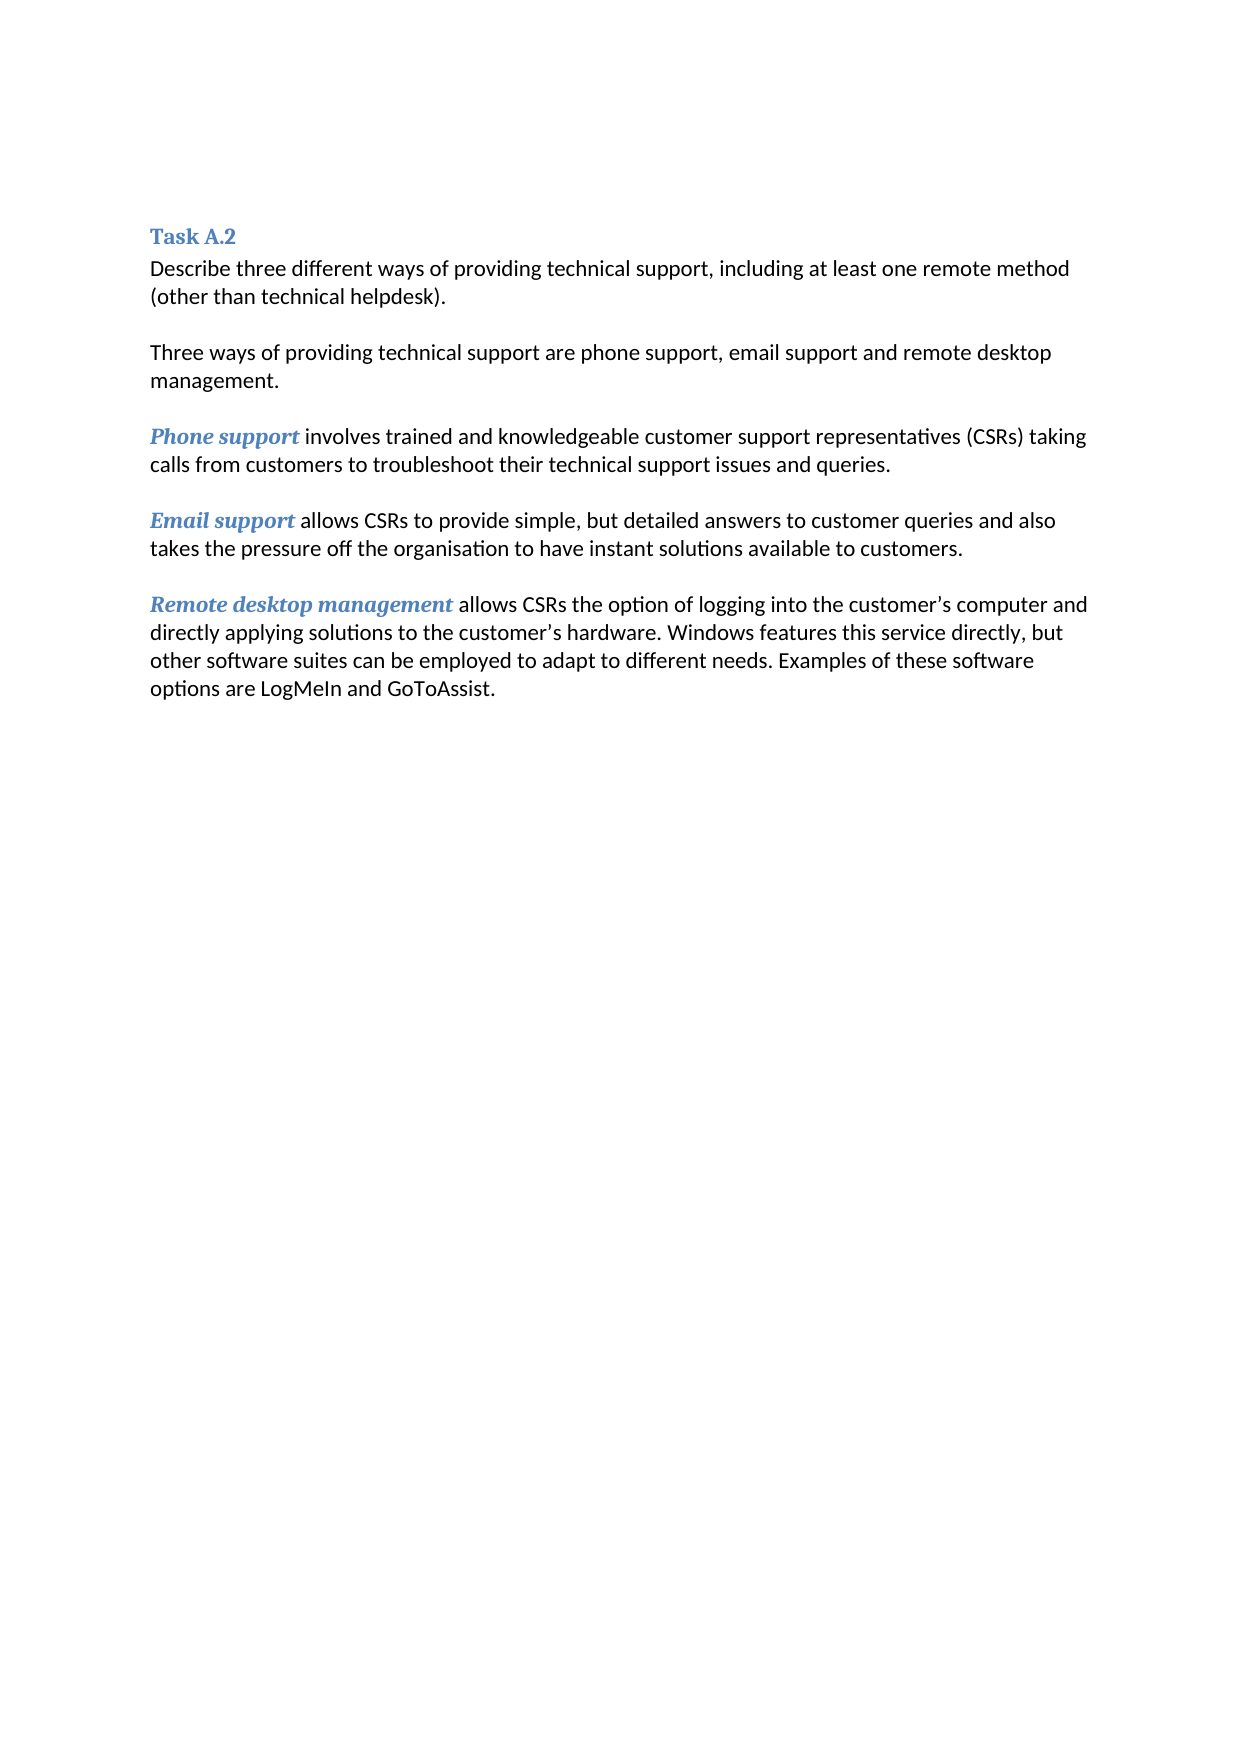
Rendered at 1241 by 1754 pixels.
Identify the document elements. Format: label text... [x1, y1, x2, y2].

text Three ways of providing technical support are phone support, email support and remote desktop management. [150, 338, 1090, 394]
subtitle Task A.2 [150, 224, 1090, 250]
text Email support allows CSRs to provide simple, but detailed answers to customer queries and also takes the pressure off the organisation to have instant solutions available to customers. [150, 506, 1090, 562]
text Describe three different ways of providing technical support, including at least one remote method (other than technical helpdesk). [150, 254, 1090, 310]
text Remote desktop management allows CSRs the option of logging into the customer’s computer and directly applying solutions to the customer’s hardware. Windows features this service directly, but other software suites can be employed to adapt to different needs. Examples of these software options are LogMeIn and GoToAssist. [150, 590, 1090, 702]
text Phone support involves trained and knowledgeable customer support representatives (CSRs) taking calls from customers to troubleshoot their technical support issues and queries. [150, 422, 1090, 478]
